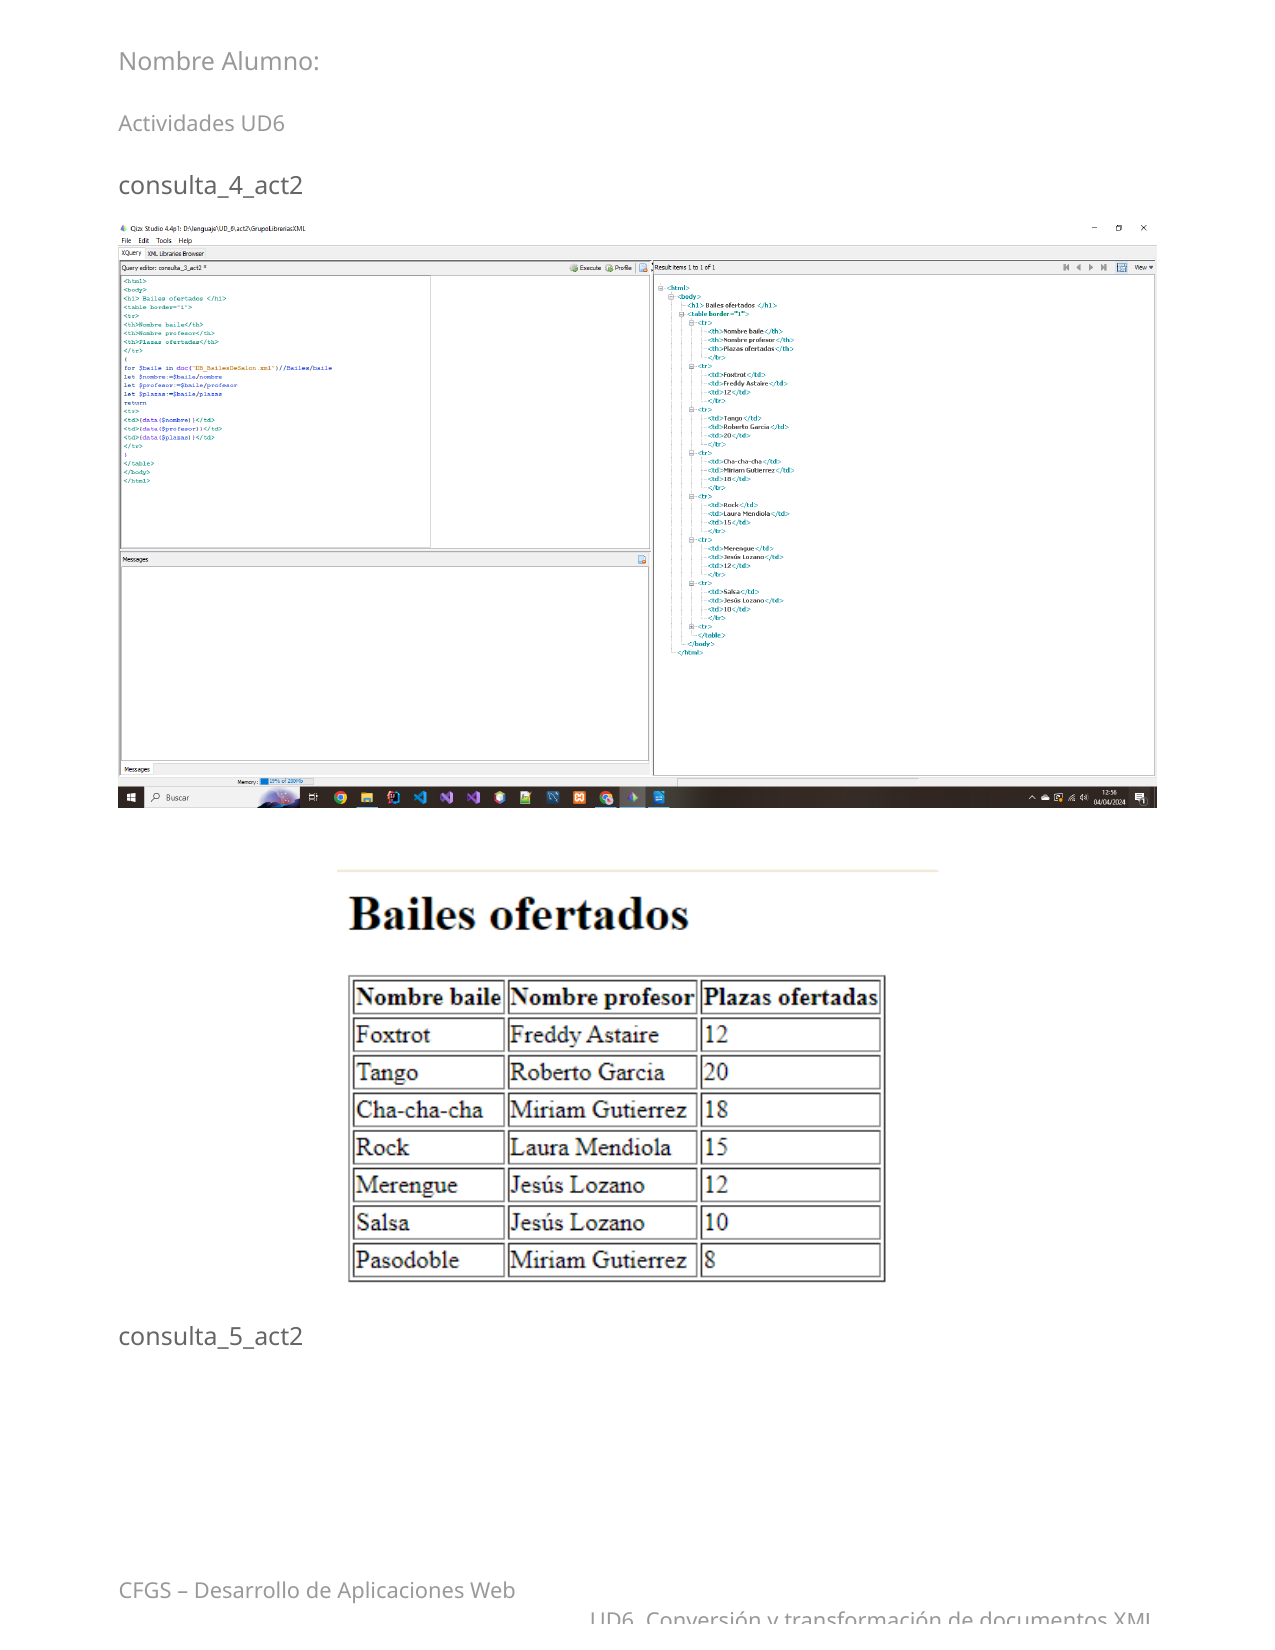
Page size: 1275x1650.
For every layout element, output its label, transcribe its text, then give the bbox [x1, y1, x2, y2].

text consulta_5_act2 [118, 1087, 1157, 1352]
picture [118, 222, 1157, 808]
picture [336, 869, 939, 1312]
text consulta_4_act2 [118, 167, 1157, 202]
